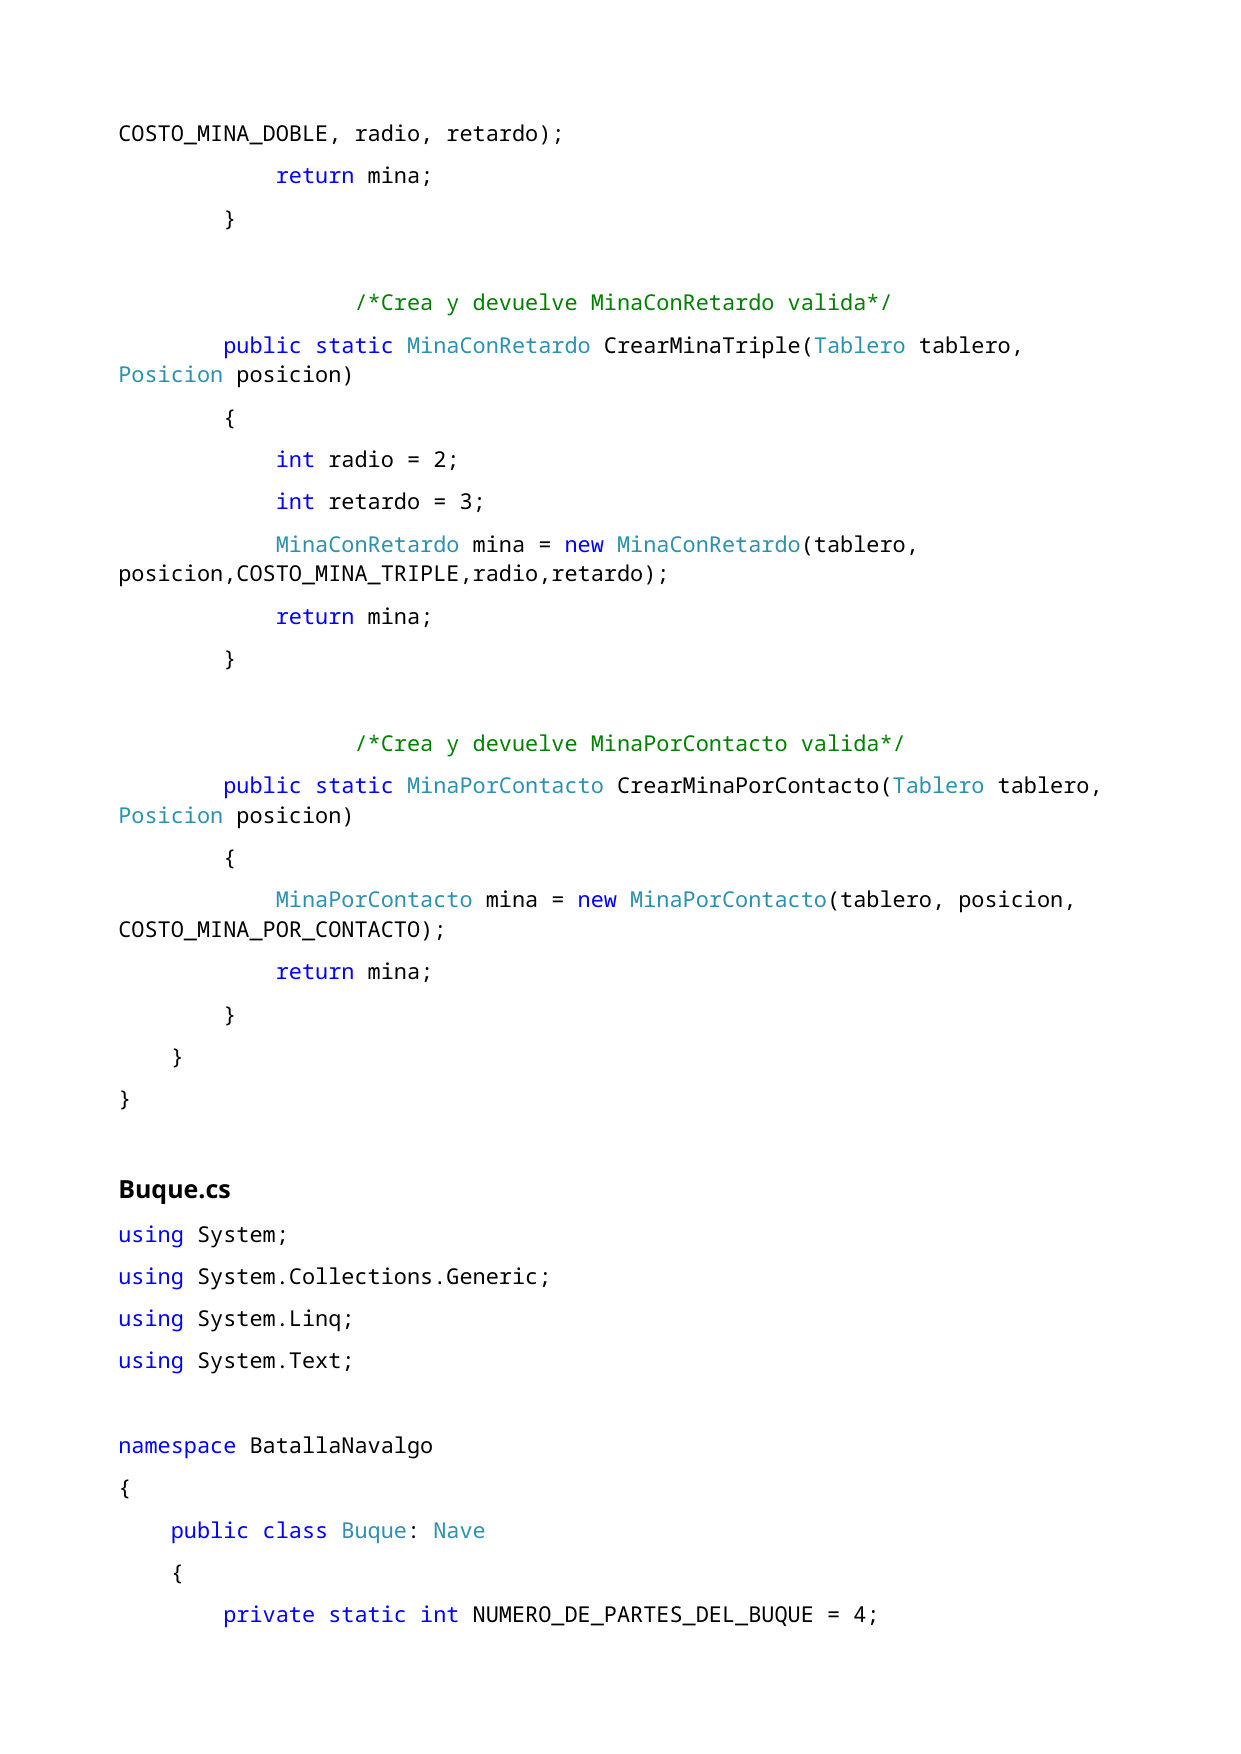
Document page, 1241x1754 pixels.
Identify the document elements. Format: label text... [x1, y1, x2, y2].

text int retardo = 3; [118, 486, 1122, 516]
text { [118, 402, 1122, 431]
text /*Crea y devuelve MinaConRetardo valida*/ [118, 287, 1122, 317]
text using System.Text; [118, 1345, 1122, 1375]
text using System.Collections.Generic; [118, 1261, 1122, 1291]
text namespace BatallaNavalgo [118, 1430, 1122, 1460]
text MinaConRetardo mina = new MinaConRetardo(tablero, posicion,COSTO_MINA_TRIPLE,radio,retardo); [118, 528, 1122, 588]
text return mina; [118, 601, 1122, 630]
text int radio = 2; [118, 444, 1122, 474]
text { [118, 1472, 1122, 1502]
text COSTO_MINA_DOBLE, radio, retardo); [118, 118, 1122, 148]
text public static MinaPorContacto CrearMinaPorContacto(Tablero tablero, Posicion posicion) [118, 770, 1122, 829]
text } [118, 998, 1122, 1028]
text } [118, 643, 1122, 673]
text return mina; [118, 956, 1122, 986]
text } [118, 203, 1122, 232]
text public static MinaConRetardo CrearMinaTriple(Tablero tablero, Posicion posicion) [118, 329, 1122, 389]
text Buque.cs [118, 1172, 1122, 1206]
text } [118, 1083, 1122, 1113]
text using System; [118, 1218, 1122, 1248]
text } [118, 1041, 1122, 1071]
text { [118, 842, 1122, 872]
text using System.Linq; [118, 1303, 1122, 1333]
text /*Crea y devuelve MinaPorContacto valida*/ [118, 727, 1122, 757]
text return mina; [118, 160, 1122, 190]
text private static int NUMERO_DE_PARTES_DEL_BUQUE = 4; [118, 1599, 1122, 1629]
text { [118, 1557, 1122, 1587]
text public class Buque: Nave [118, 1514, 1122, 1544]
text MinaPorContacto mina = new MinaPorContacto(tablero, posicion, COSTO_MINA_POR_CONTACTO); [118, 884, 1122, 944]
